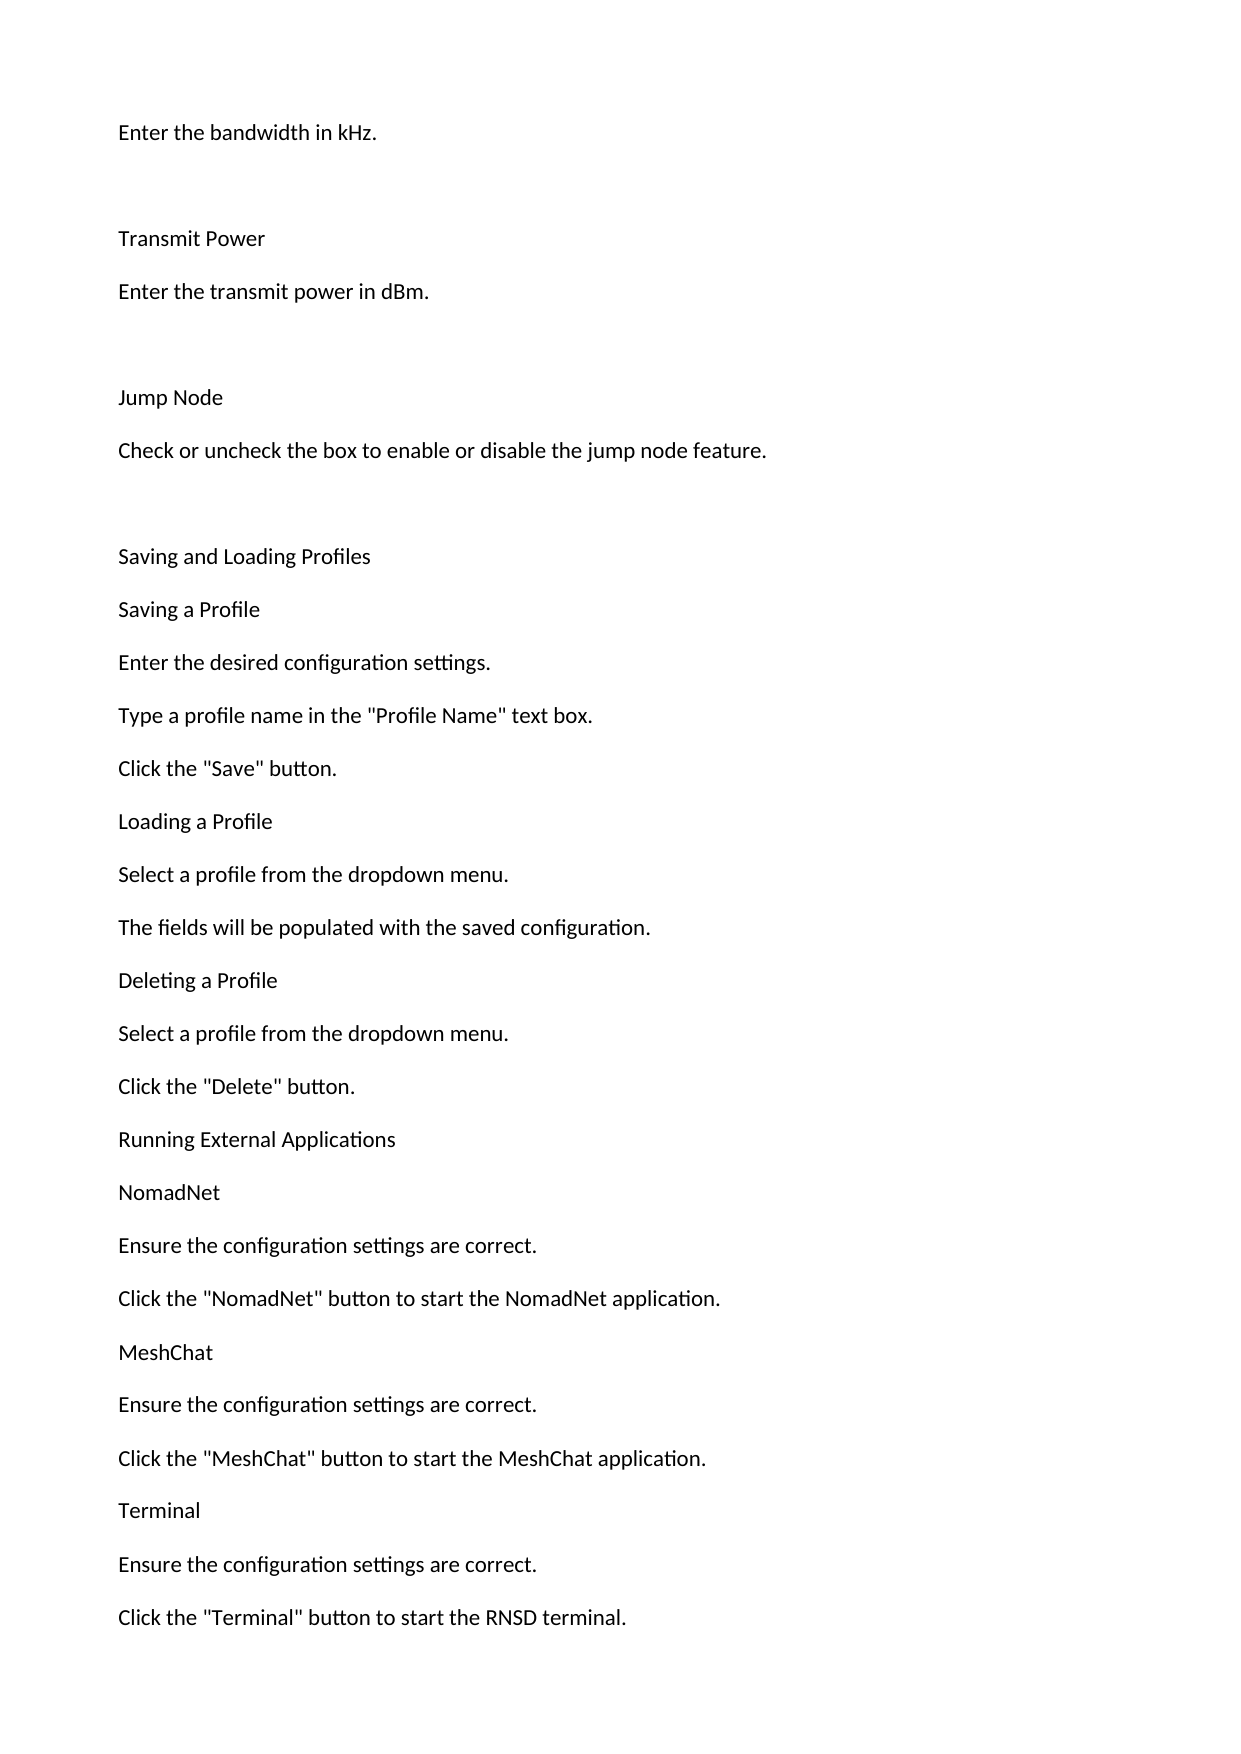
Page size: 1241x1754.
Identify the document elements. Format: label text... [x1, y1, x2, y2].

text MeshChat [118, 1338, 1122, 1366]
text The fields will be populated with the saved configuration. [118, 913, 1122, 941]
text Deleting a Profile [118, 966, 1122, 994]
text Type a profile name in the "Profile Name" text box. [118, 701, 1122, 729]
text Click the "Save" button. [118, 754, 1122, 782]
text Select a profile from the dropdown menu. [118, 860, 1122, 888]
text Check or uncheck the box to enable or disable the jump node feature. [118, 436, 1122, 464]
text Click the "NomadNet" button to start the NomadNet application. [118, 1284, 1122, 1313]
text Click the "Delete" button. [118, 1072, 1122, 1101]
text Saving and Loading Profiles [118, 542, 1122, 570]
text Select a profile from the dropdown menu. [118, 1019, 1122, 1047]
text Terminal [118, 1497, 1122, 1525]
text Click the "Terminal" button to start the RNSD terminal. [118, 1603, 1122, 1631]
text Ensure the configuration settings are correct. [118, 1391, 1122, 1419]
text Running External Applications [118, 1126, 1122, 1153]
text Ensure the configuration settings are correct. [118, 1232, 1122, 1259]
text Click the "MeshChat" button to start the MeshChat application. [118, 1444, 1122, 1472]
text NomadNet [118, 1178, 1122, 1207]
text Saving a Profile [118, 595, 1122, 623]
text Enter the transmit power in dBm. [118, 277, 1122, 305]
text Jump Node [118, 383, 1122, 411]
text Enter the bandwidth in kHz. [118, 118, 1122, 146]
text Enter the desired configuration settings. [118, 648, 1122, 676]
text Transmit Power [118, 224, 1122, 252]
text Ensure the configuration settings are correct. [118, 1550, 1122, 1578]
text Loading a Profile [118, 807, 1122, 835]
